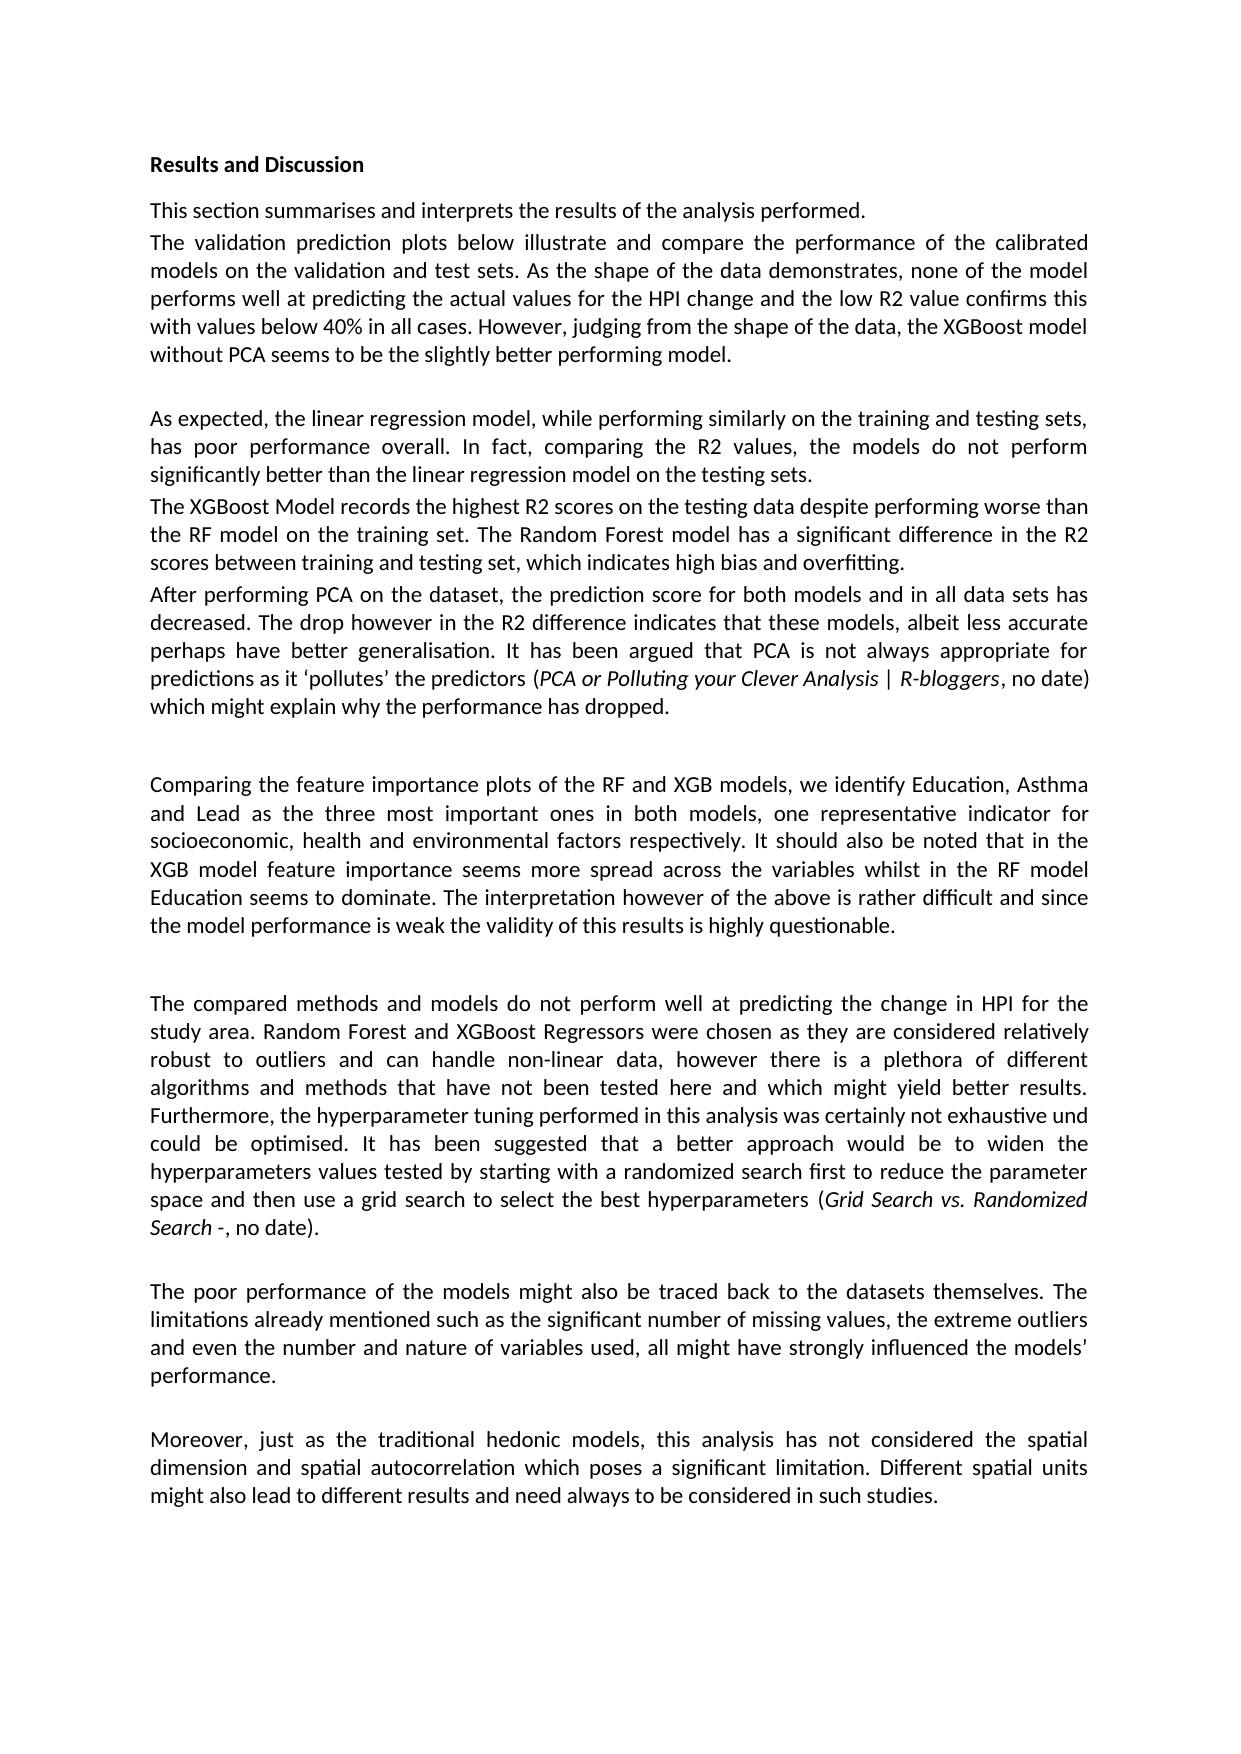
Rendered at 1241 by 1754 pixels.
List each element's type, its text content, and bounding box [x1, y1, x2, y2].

text Moreover, just as the traditional hedonic models, this analysis has not considered the spatial dimension and spatial autocorrelation which poses a significant limitation. Different spatial units might also lead to different results and need always to be considered in such studies. [150, 1425, 1090, 1509]
text After performing PCA on the dataset, the prediction score for both models and in all data sets has decreased. The drop however in the R2 difference indicates that these models, albeit less accurate perhaps have better generalisation. It has been argued that PCA is not always appropriate for predictions as it ‘pollutes’ the predictors (PCA or Polluting your Clever Analysis | R-bloggers, no date) which might explain why the performance has dropped. [150, 580, 1090, 720]
text The poor performance of the models might also be traced back to the datasets themselves. The limitations already mentioned such as the significant number of missing values, the extreme outliers and even the number and nature of variables used, all might have strongly influenced the models’ performance. [150, 1277, 1090, 1389]
text The compared methods and models do not perform well at predicting the change in HPI for the study area. Random Forest and XGBoost Regressors were chosen as they are considered relatively robust to outliers and can handle non-linear data, however there is a plethora of different algorithms and methods that have not been tested here and which might yield better results. Furthermore, the hyperparameter tuning performed in this analysis was certainly not exhaustive und could be optimised. It has been suggested that a better approach would be to widen the hyperparameters values tested by starting with a randomized search first to reduce the parameter space and then use a grid search to select the best hyperparameters (Grid Search vs. Randomized Search -, no date). [150, 989, 1090, 1241]
text This section summarises and interprets the results of the analysis performed. [150, 197, 1090, 224]
text The validation prediction plots below illustrate and compare the performance of the calibrated models on the validation and test sets. As the shape of the data demonstrates, none of the model performs well at predicting the actual values for the HPI change and the low R2 value confirms this with values below 40% in all cases. However, judging from the shape of the data, the XGBoost model without PCA seems to be the slightly better performing model. [150, 228, 1090, 368]
text The XGBoost Model records the highest R2 scores on the testing data despite performing worse than the RF model on the training set. The Random Forest model has a significant difference in the R2 scores between training and testing set, which indicates high bias and overfitting. [150, 492, 1090, 576]
text As expected, the linear regression model, while performing similarly on the training and testing sets, has poor performance overall. In fact, comparing the R2 values, the models do not perform significantly better than the linear regression model on the testing sets. [150, 404, 1090, 488]
text Comparing the feature importance plots of the RF and XGB models, we identify Education, Asthma and Lead as the three most important ones in both models, one representative indicator for socioeconomic, health and environmental factors respectively. It should also be noted that in the XGB model feature importance seems more spread across the variables whilst in the RF model Education seems to dominate. The interpretation however of the above is rather difficult and since the model performance is weak the validity of this results is highly questionable. [150, 771, 1090, 939]
text Results and Discussion [150, 150, 1090, 178]
